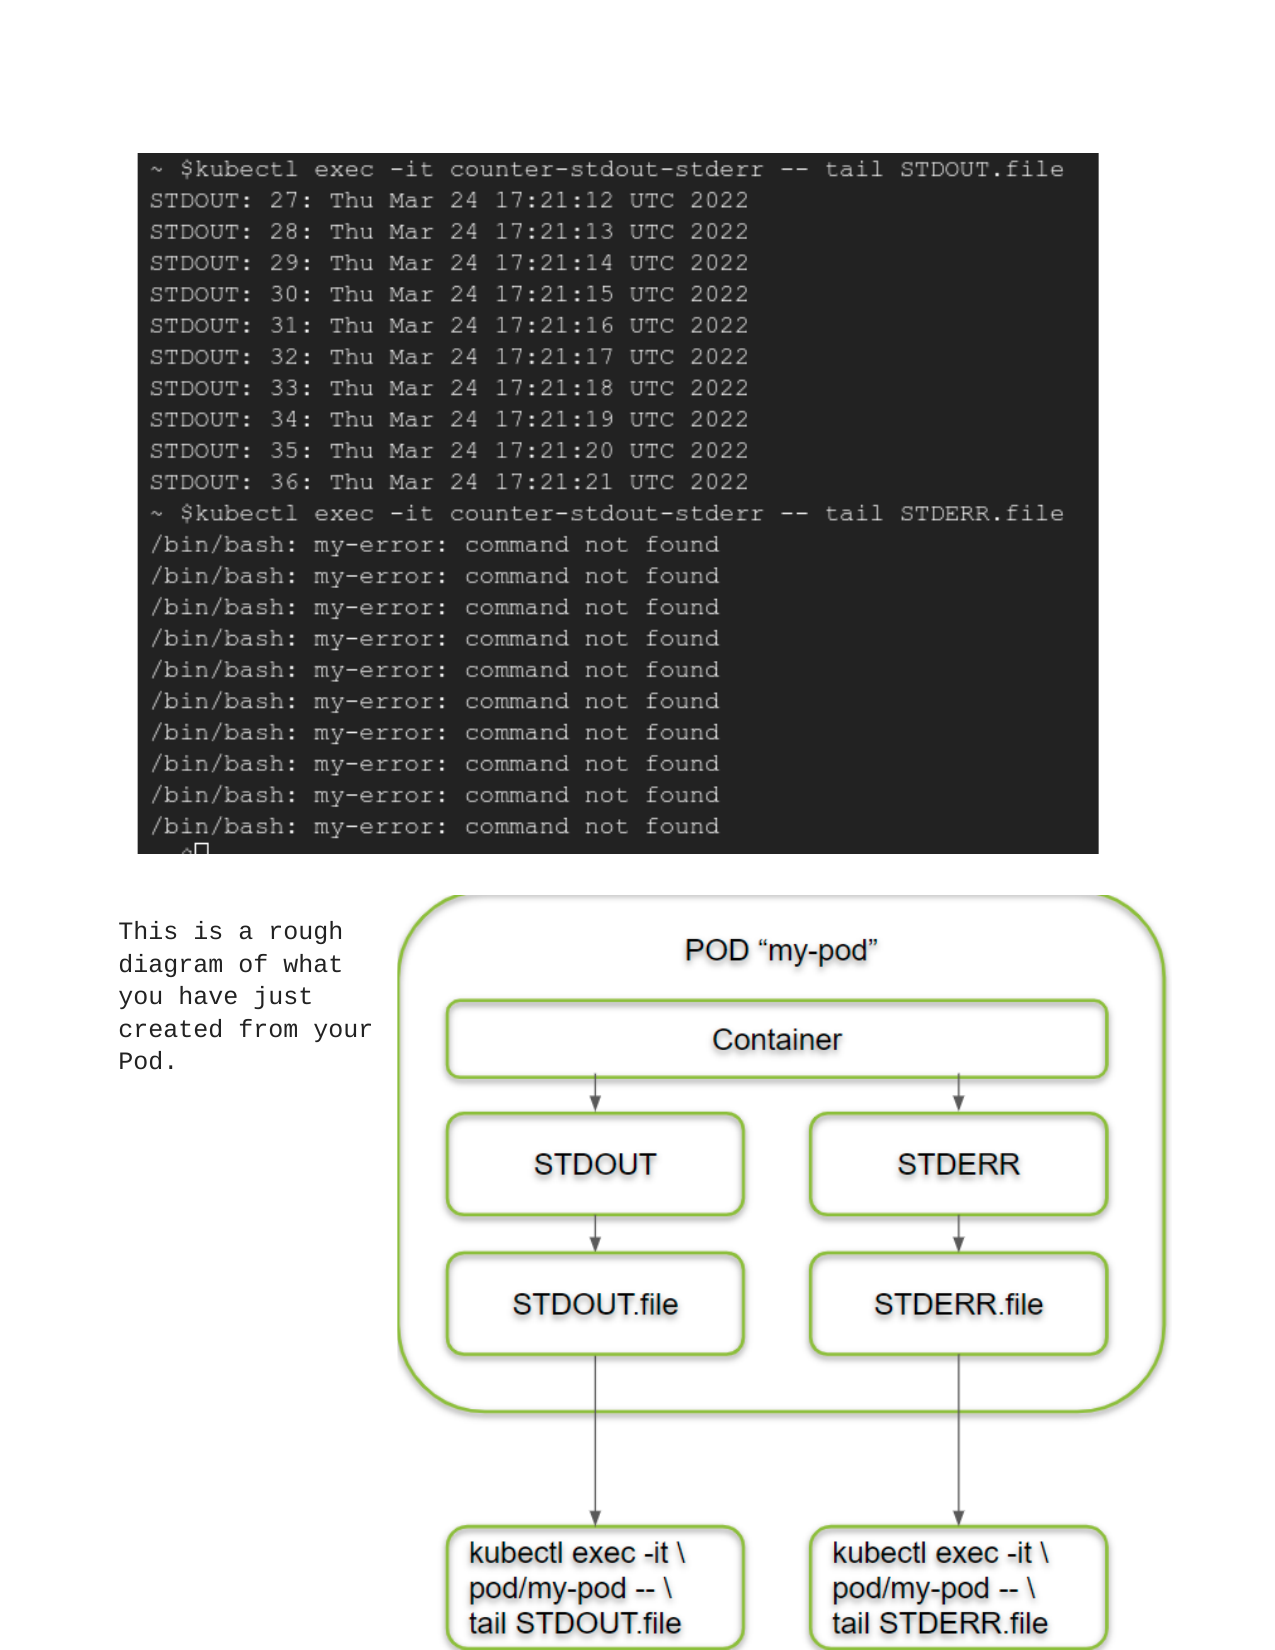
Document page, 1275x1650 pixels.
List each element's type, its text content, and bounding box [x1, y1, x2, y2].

picture [137, 153, 1099, 854]
text This is a rough diagram of what you have just created from your Pod. [118, 118, 1157, 1077]
picture [397, 895, 1172, 1650]
